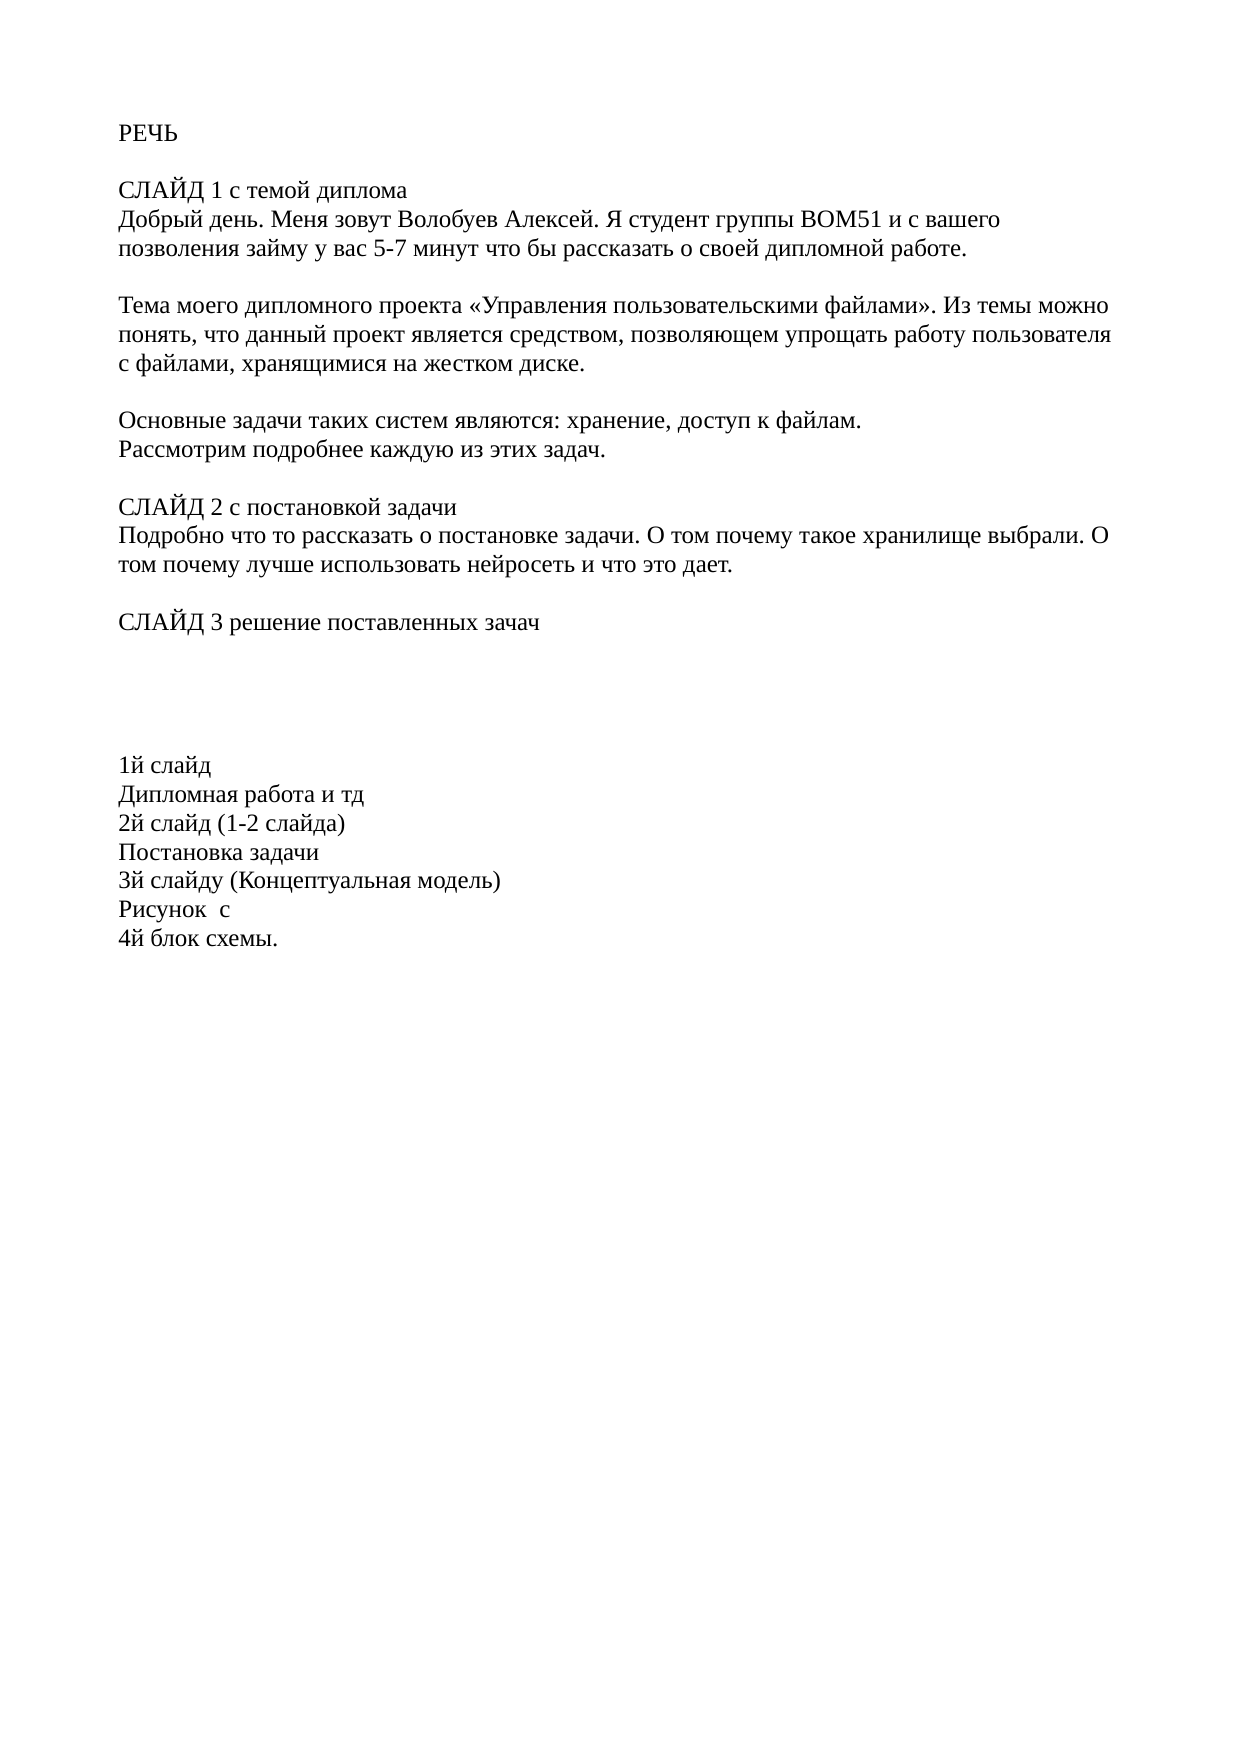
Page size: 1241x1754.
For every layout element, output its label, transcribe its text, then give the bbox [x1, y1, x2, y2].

text СЛАЙД 1 с темой диплома [118, 176, 1122, 204]
text Подробно что то рассказать о постановке задачи. О том почему такое хранилище выбрали. О том почему лучше использовать нейросеть и что это дает. [118, 521, 1122, 578]
text Постановка задачи [118, 837, 1122, 866]
text Тема моего дипломного проекта «Управления пользовательскими файлами». Из темы можно понять, что данный проект является средством, позволяющем упрощать работу пользователя с файлами, хранящимися на жестком диске. [118, 291, 1122, 377]
text 4й блок схемы. [118, 923, 1122, 952]
text Рисунок с [118, 894, 1122, 923]
text СЛАЙД 3 решение поставленных зачач [118, 607, 1122, 636]
text Основные задачи таких систем являются: хранение, доступ к файлам. [118, 406, 1122, 434]
text Рассмотрим подробнее каждую из этих задач. [118, 434, 1122, 463]
text Добрый день. Меня зовут Волобуев Алексей. Я студент группы ВОМ51 и с вашего позволения займу у вас 5-7 минут что бы рассказать о своей дипломной работе. [118, 204, 1122, 262]
text 1й слайд [118, 751, 1122, 779]
text Дипломная работа и тд [118, 779, 1122, 808]
text СЛАЙД 2 с постановкой задачи [118, 492, 1122, 521]
text РЕЧЬ [118, 118, 1122, 147]
text 2й слайд (1-2 слайда) [118, 808, 1122, 837]
text 3й слайду (Концептуальная модель) [118, 866, 1122, 894]
